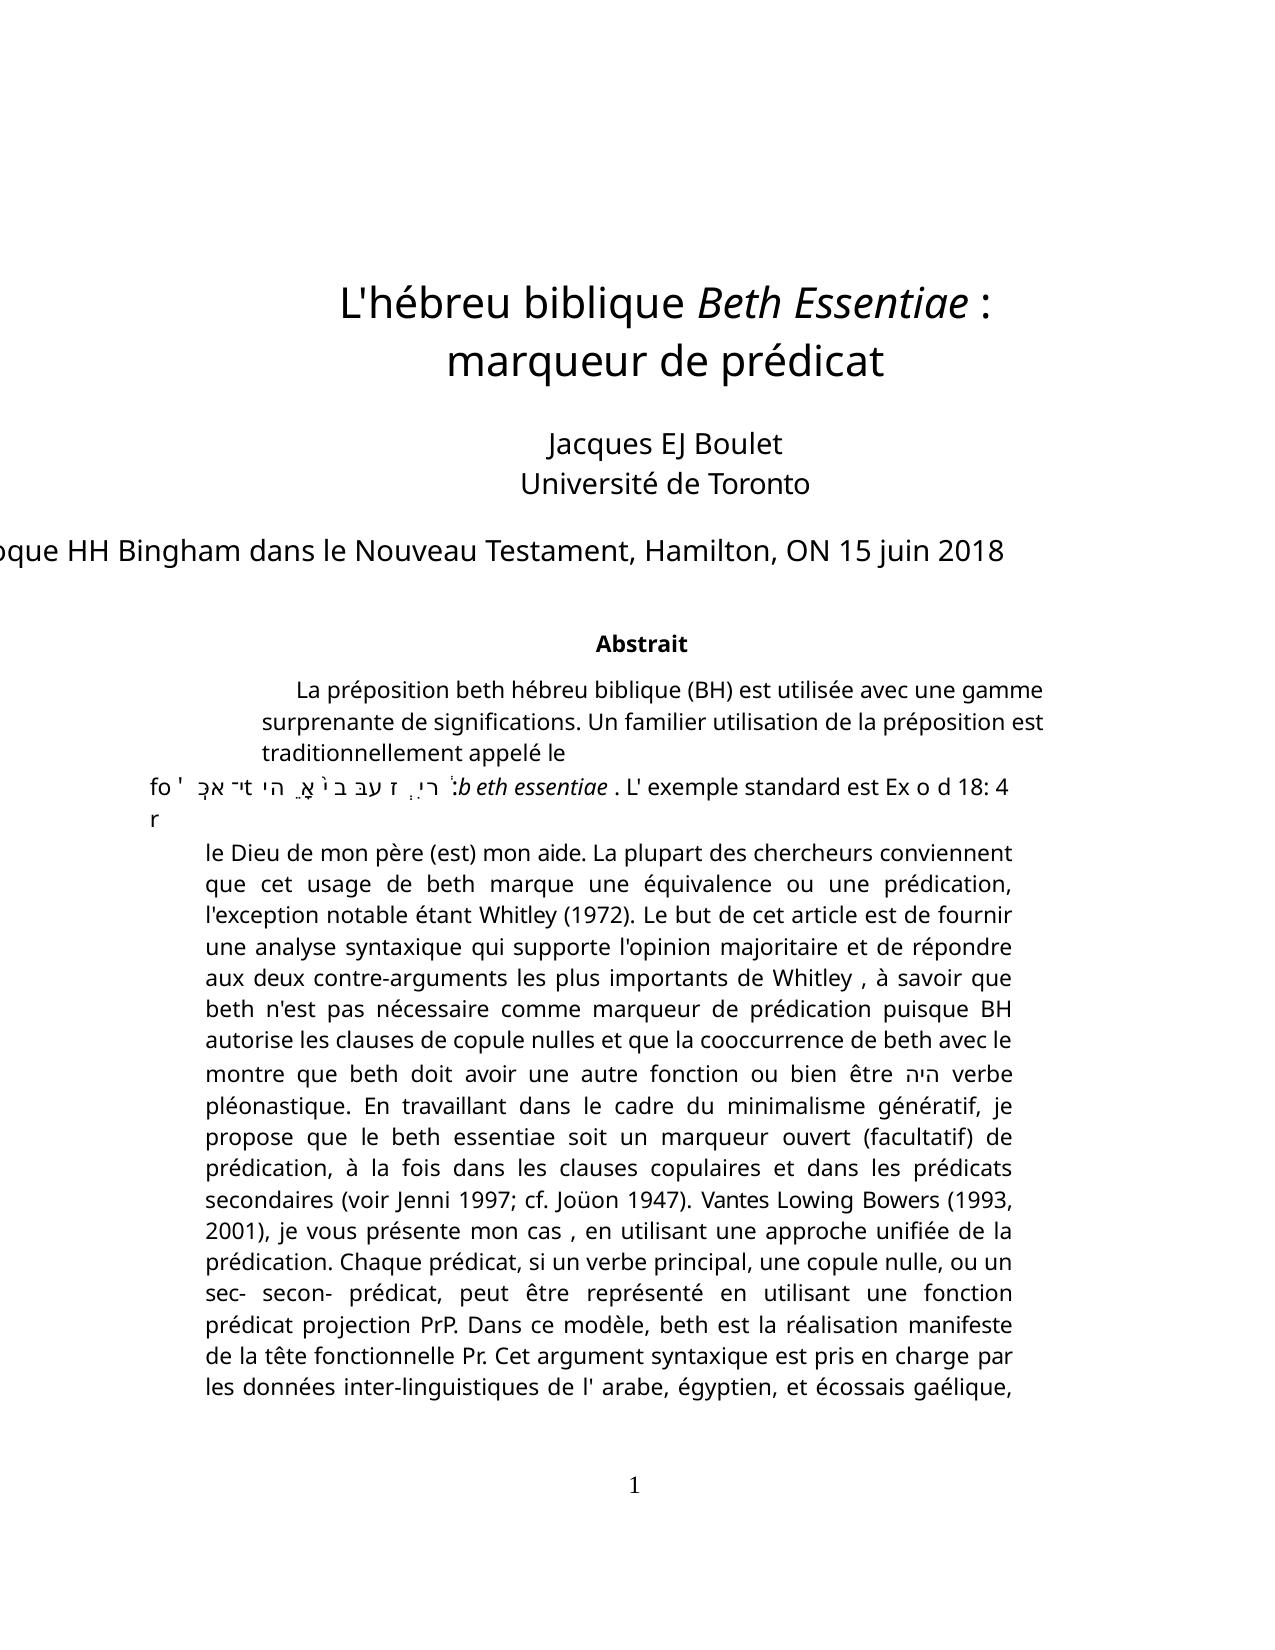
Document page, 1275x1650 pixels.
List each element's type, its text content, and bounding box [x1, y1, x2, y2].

text L'hébreu biblique Beth Essentiae : marqueur de prédicat [287, 273, 1044, 389]
text le Dieu de mon père (est) mon aide. La plupart des chercheurs conviennent que cet usage de beth marque une équivalence ou une prédication, l'exception notable étant Whitley (1972). Le but de cet article est de fournir une analyse syntaxique qui supporte l'opinion majoritaire et de répondre aux deux contre-arguments les plus importants de Whitley , à savoir que beth n'est pas nécessaire comme marqueur de prédication puisque BH autorise les clauses de copule nulles et que la cooccurrence de beth avec le verbe היה montre que beth doit avoir une autre fonction ou bien être pléonastique. En travaillant dans le cadre du minimalisme génératif, je propose que le beth essentiae soit un marqueur ouvert (facultatif) de prédication, à la fois dans les clauses copulaires et dans les prédicats secondaires (voir Jenni 1997; cf. Joüon 1947). Vantes Lowing Bowers (1993, 2001), je vous présente mon cas , en utilisant une approche unifiée de la prédication. Chaque prédicat, si un verbe principal, une copule nulle, ou un sec- secon- prédicat, peut être représenté en utilisant une fonction prédicat projection PrP. Dans ce modèle, beth est la réalisation manifeste de la tête fonctionnelle Pr. Cet argument syntaxique est pris en charge par les données inter-linguistiques de l' arabe, égyptien, et écossais gaélique, tous de qui utilisent la préposition « en » pour marquer un predication dans spécifiques constructions . [205, 837, 1013, 1402]
text Abstrait [596, 628, 1125, 660]
text Jacques EJ Boulet Université de Toronto [508, 423, 823, 503]
text La préposition beth hébreu biblique (BH) est utilisée avec une gamme surprenante de significations. Un familier utilisation de la préposition est traditionnellement appelé le [262, 674, 1069, 768]
text b eth essentiae . L' exemple standard est Ex o d 18: 4: ֔ ר י ִ ְ ז עבּ ב י ֙אָ ֵ ה י tי־ אכּֽ 'fo r [150, 768, 1013, 834]
text Colloque HH Bingham dans le Nouveau Testament, Hamilton, ON 15 juin 2018 [0, 531, 1093, 570]
